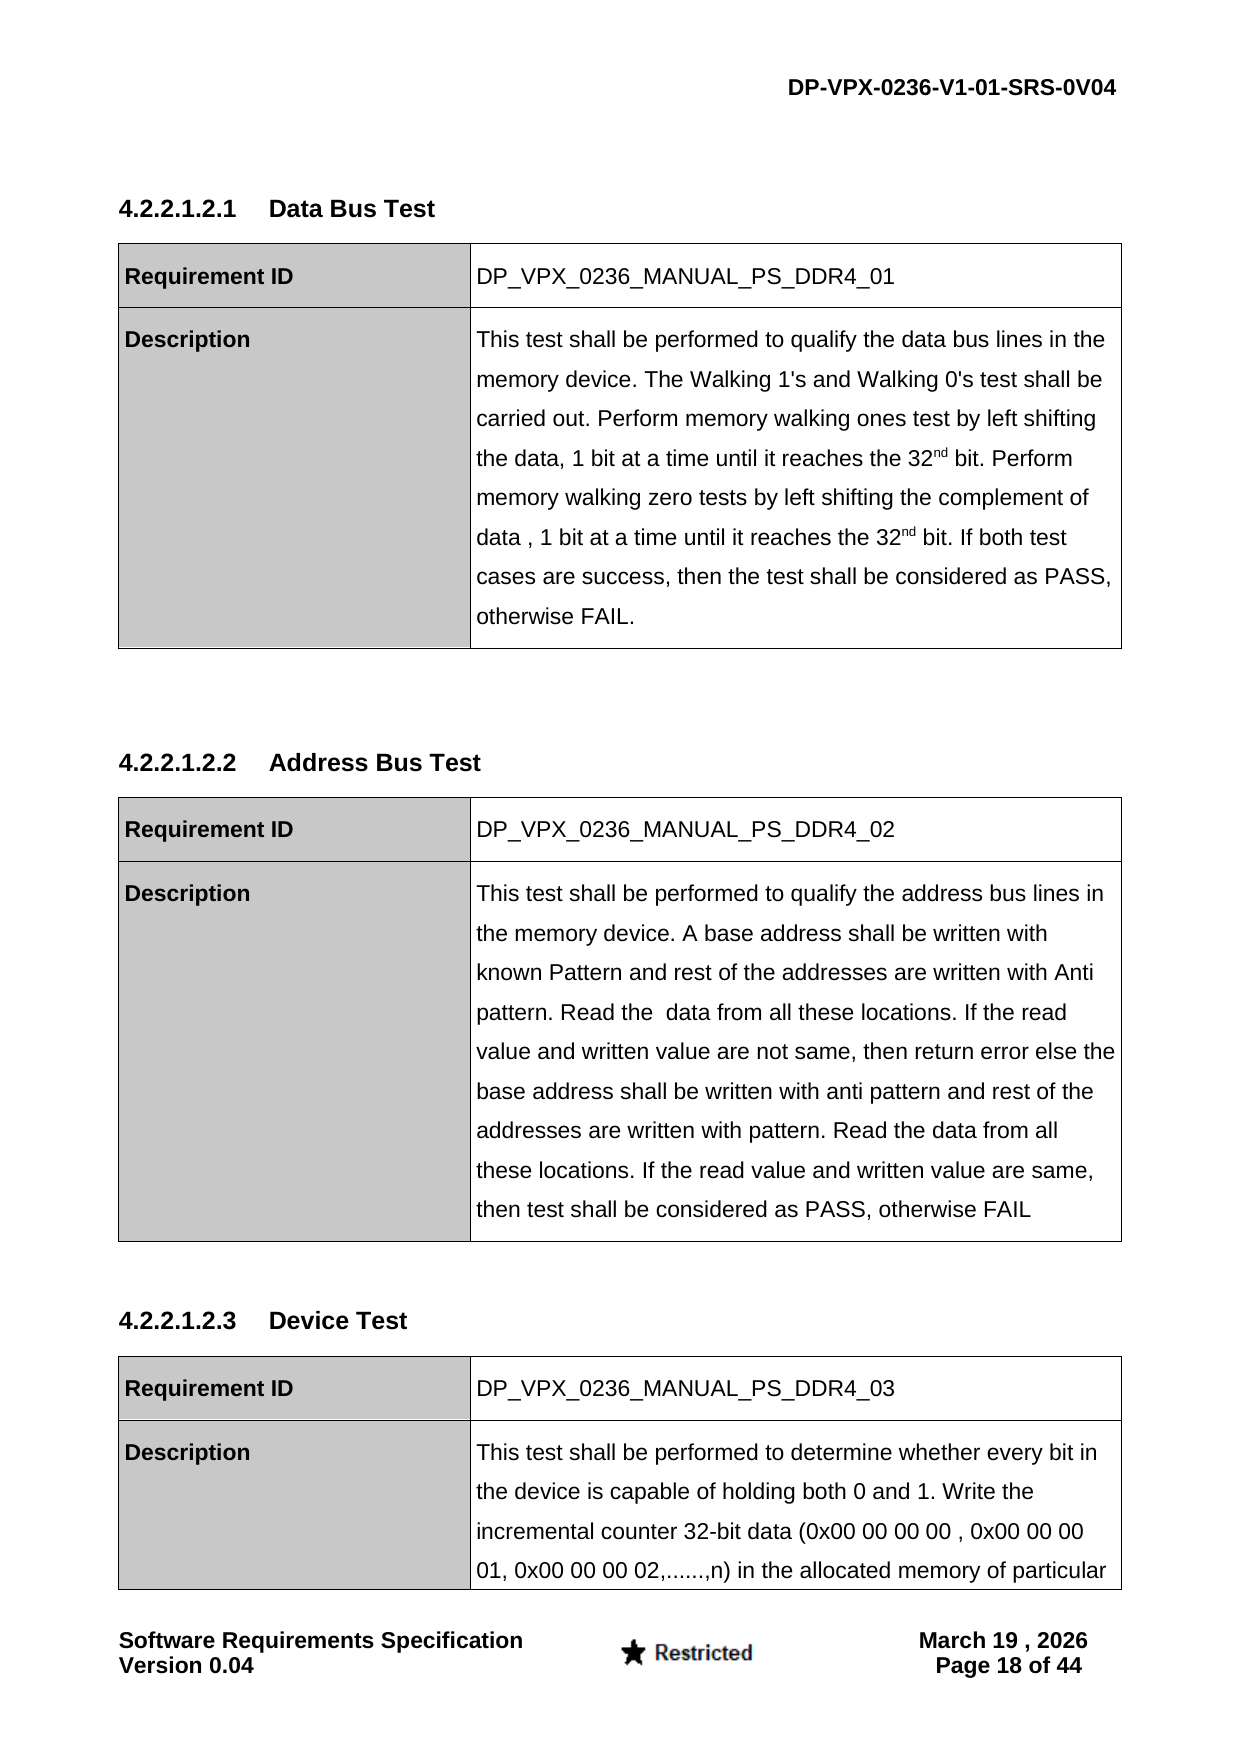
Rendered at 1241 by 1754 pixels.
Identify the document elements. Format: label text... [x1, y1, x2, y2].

table_header Requirement ID [119, 1357, 470, 1419]
table_cell Description [119, 308, 470, 647]
subtitle Device Test [118, 1306, 1122, 1335]
table_cell Description [119, 1421, 470, 1589]
table_cell This test shall be performed to qualify the data bus lines in the memory device. The Walking 1's and Walking 0's test shall be carried out. Perform memory walking ones test by left shifting the data, 1 bit at a time until it reaches the 32nd bit. Perform memory walking zero tests by left shifting the complement of data , 1 bit at a time until it reaches the 32nd bit. If both test cases are success, then the test shall be considered as PASS, otherwise FAIL. [471, 308, 1121, 647]
table_header DP_VPX_0236_MANUAL_PS_DDR4_02 [471, 798, 1121, 861]
table_cell Description [119, 862, 470, 1241]
table_cell This test shall be performed to determine whether every bit in the device is capable of holding both 0 and 1. Write the incremental counter 32-bit data (0x00 00 00 00 , 0x00 00 00 01, 0x00 00 00 02,......,n) in the allocated memory of particular [471, 1421, 1121, 1589]
subtitle Address Bus Test [118, 748, 1122, 777]
table_header Requirement ID [119, 798, 470, 861]
subtitle Data Bus Test [118, 194, 1122, 223]
table_header DP_VPX_0236_MANUAL_PS_DDR4_01 [471, 244, 1121, 307]
table_header DP_VPX_0236_MANUAL_PS_DDR4_03 [471, 1357, 1121, 1419]
table_header Requirement ID [119, 244, 470, 307]
table_cell This test shall be performed to qualify the address bus lines in the memory device. A base address shall be written with known Pattern and rest of the addresses are written with Anti pattern. Read the data from all these locations. If the read value and written value are not same, then return error else the base address shall be written with anti pattern and rest of the addresses are written with pattern. Read the data from all these locations. If the read value and written value are same, then test shall be considered as PASS, otherwise FAIL [471, 862, 1121, 1241]
picture [611, 1630, 766, 1675]
